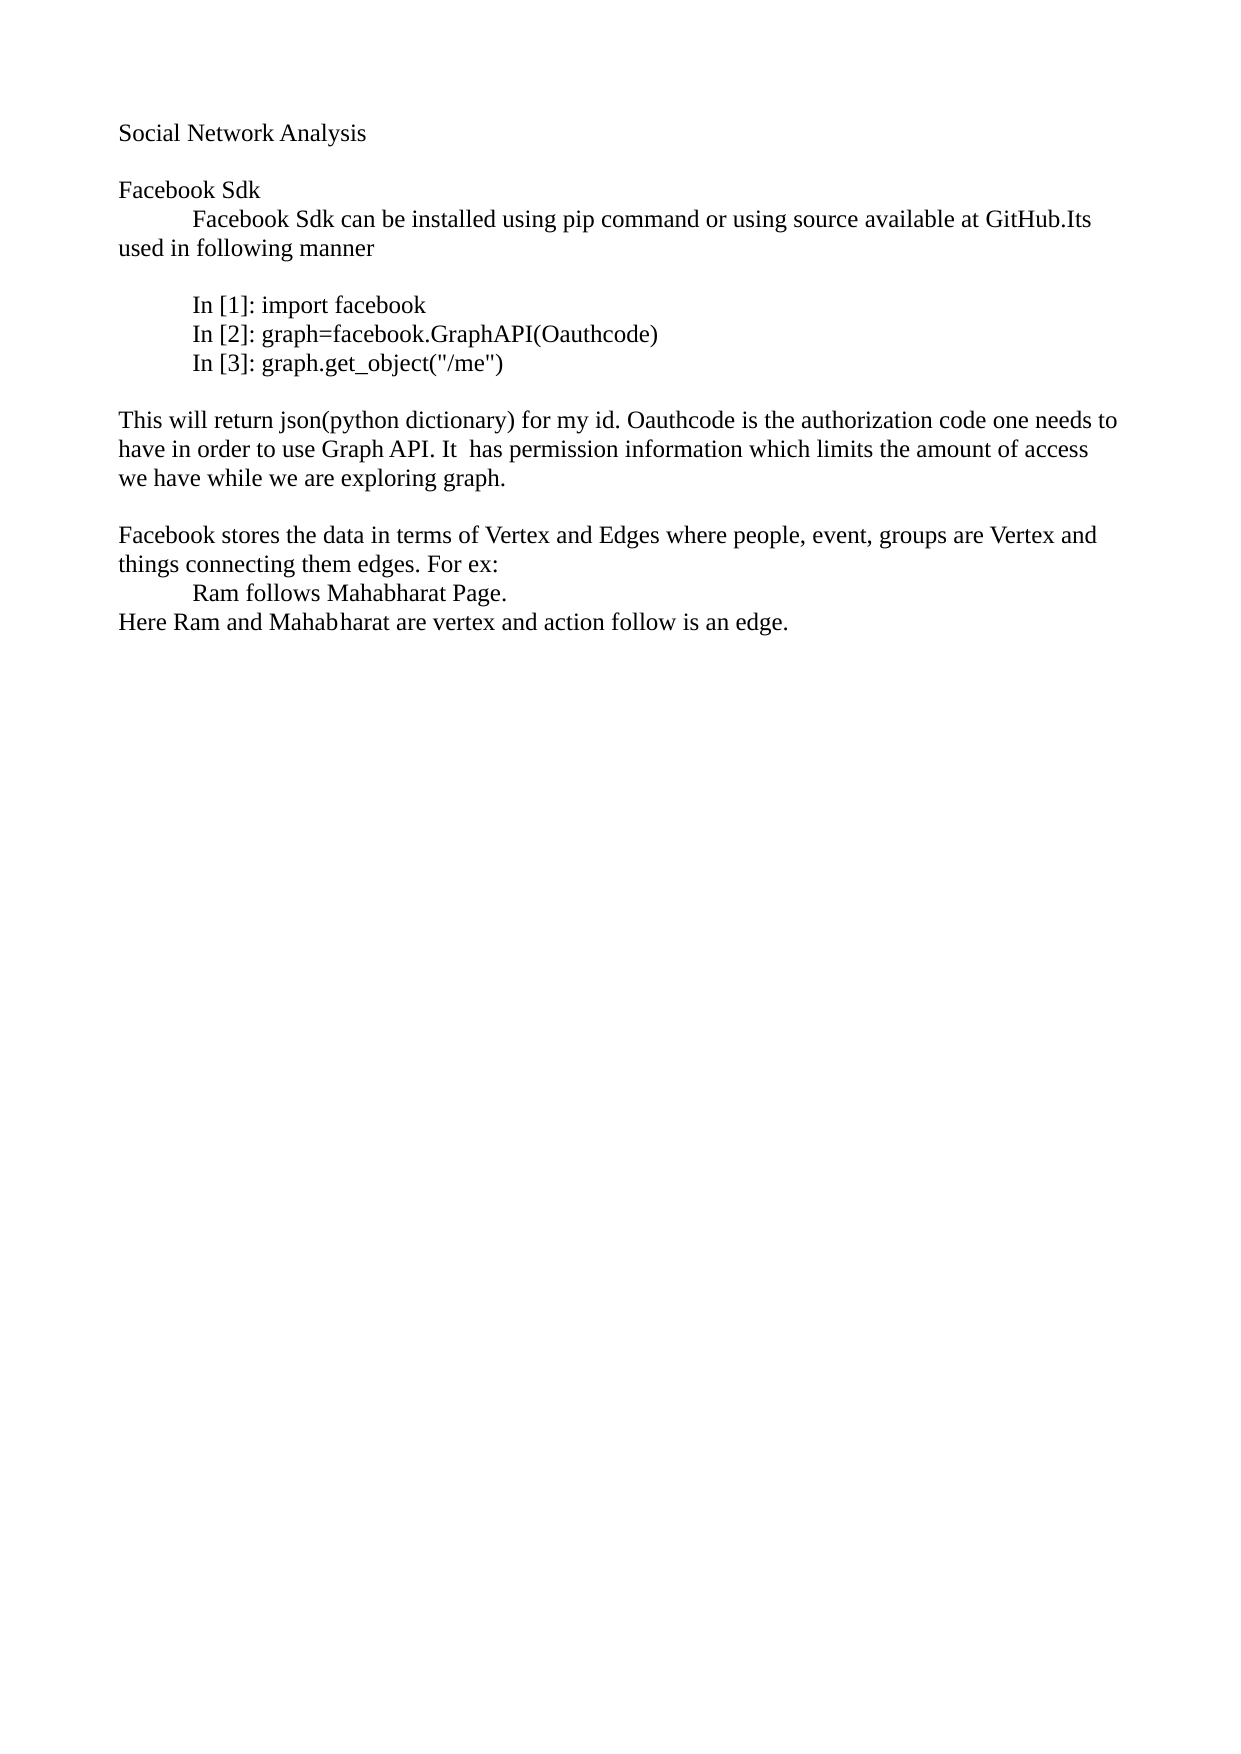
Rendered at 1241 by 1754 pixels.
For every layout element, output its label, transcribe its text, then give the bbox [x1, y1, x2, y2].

text In [3]: graph.get_object("/me") [118, 348, 1122, 377]
text Social Network Analysis [118, 118, 1122, 147]
text Facebook Sdk can be installed using pip command or using source available at GitHub.Its used in following manner [118, 204, 1122, 262]
text In [1]: import facebook [118, 291, 1122, 319]
text In [2]: graph=facebook.GraphAPI(Oauthcode) [118, 319, 1122, 348]
text Ram follows Mahabharat Page. [118, 578, 1122, 607]
text This will return json(python dictionary) for my id. Oauthcode is the authorization code one needs to have in order to use Graph API. It has permission information which limits the amount of access we have while we are exploring graph. [118, 406, 1122, 492]
text Here Ram and Mahab harat are vertex and action follow is an edge. [118, 607, 1122, 636]
text Facebook stores the data in terms of Vertex and Edges where people, event, groups are Vertex and things connecting them edges. For ex: [118, 521, 1122, 578]
text Facebook Sdk [118, 176, 1122, 204]
